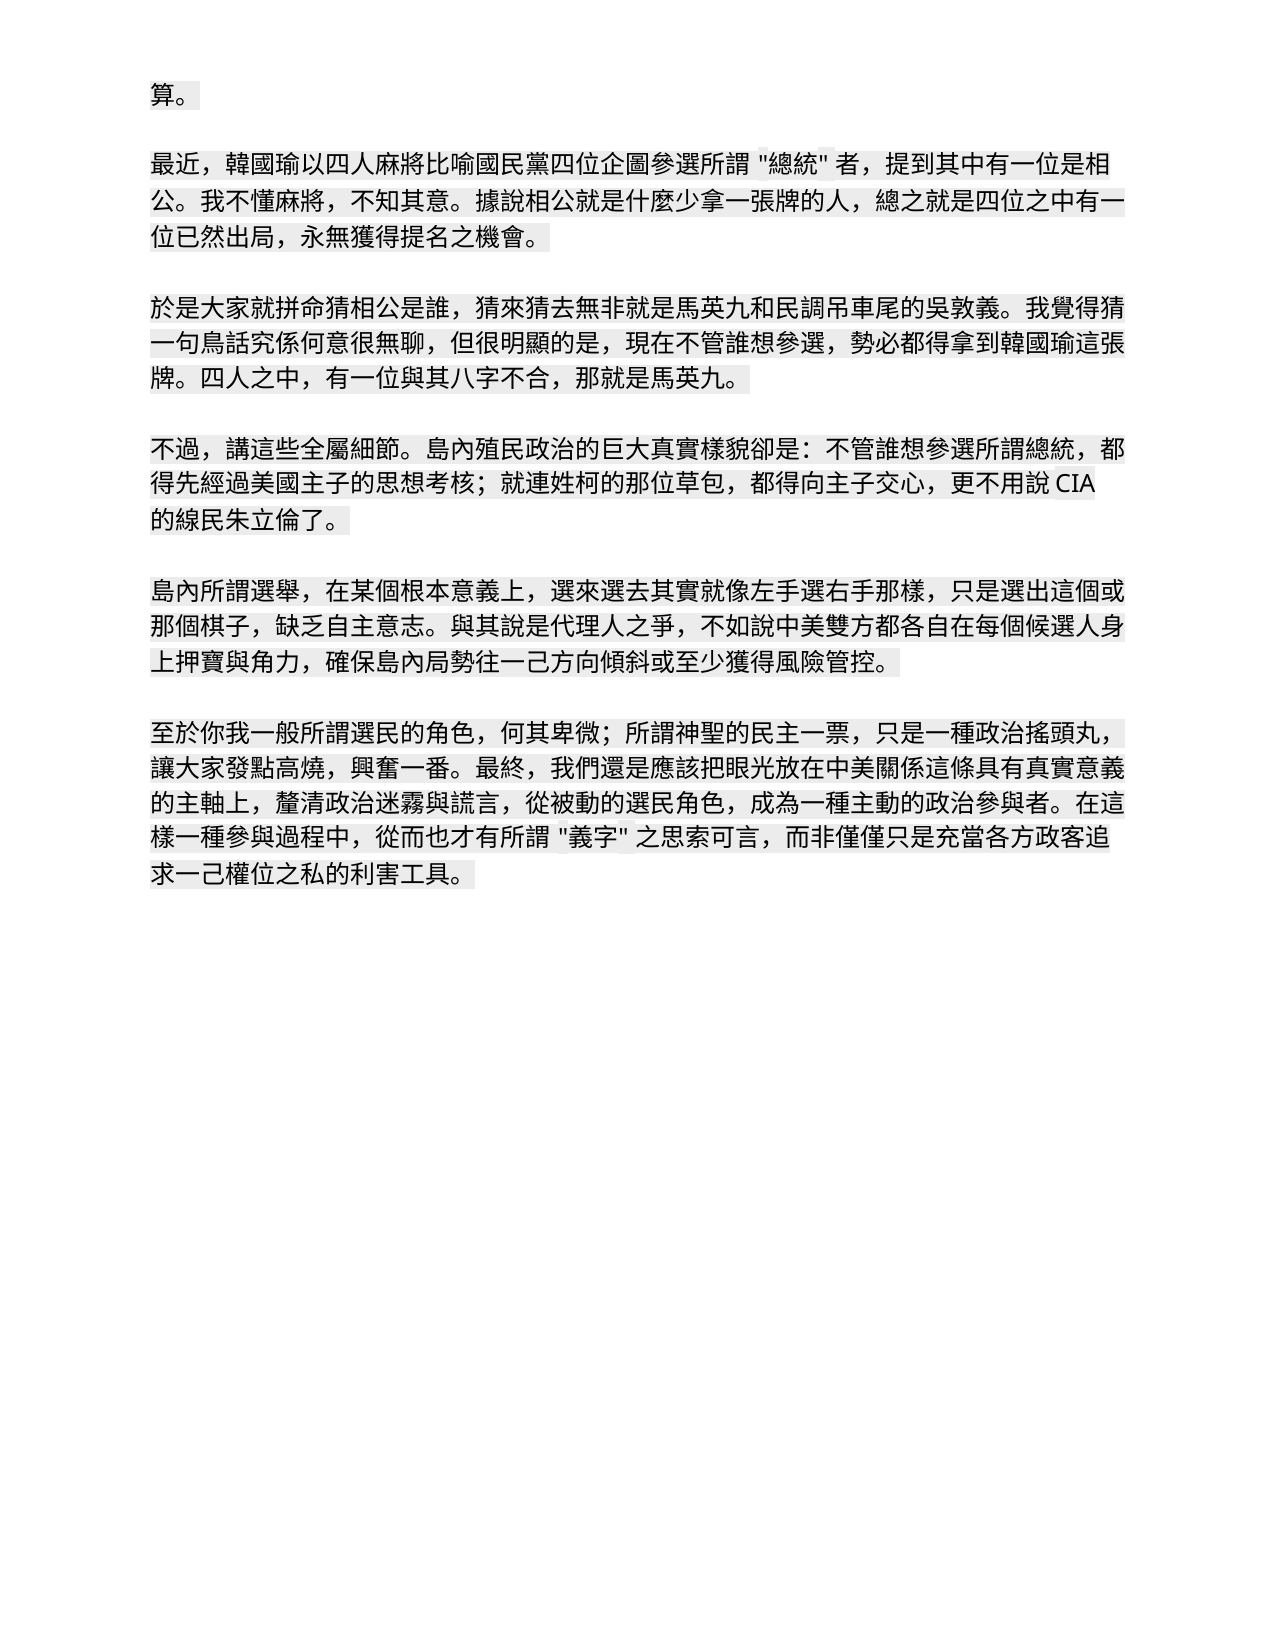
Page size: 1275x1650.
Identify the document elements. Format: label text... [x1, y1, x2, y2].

text 算。 最近，韓國瑜以四人麻將比喻國民黨四位企圖參選所謂 "總統" 者，提到其中有一位是相公。我不懂麻將，不知其意。據說相公就是什麼少拿一張牌的人，總之就是四位之中有一位已然出局，永無獲得提名之機會。 於是大家就拼命猜相公是誰，猜來猜去無非就是馬英九和民調吊車尾的吳敦義。我覺得猜一句鳥話究係何意很無聊，但很明顯的是，現在不管誰想參選，勢必都得拿到韓國瑜這張牌。四人之中，有一位與其八字不合，那就是馬英九。 不過，講這些全屬細節。島內殖民政治的巨大真實樣貌卻是：不管誰想參選所謂總統，都得先經過美國主子的思想考核；就連姓柯的那位草包，都得向主子交心，更不用說CIA的線民朱立倫了。 島內所謂選舉，在某個根本意義上，選來選去其實就像左手選右手那樣，只是選出這個或那個棋子，缺乏自主意志。與其說是代理人之爭，不如說中美雙方都各自在每個候選人身上押寶與角力，確保島內局勢往一己方向傾斜或至少獲得風險管控。 至於你我一般所謂選民的角色，何其卑微；所謂神聖的民主一票，只是一種政治搖頭丸，讓大家發點高燒，興奮一番。最終，我們還是應該把眼光放在中美關係這條具有真實意義的主軸上，釐清政治迷霧與謊言，從被動的選民角色，成為一種主動的政治參與者。在這樣一種參與過程中，從而也才有所謂 "義字" 之思索可言，而非僅僅只是充當各方政客追求一己權位之私的利害工具。 [150, 75, 1125, 889]
